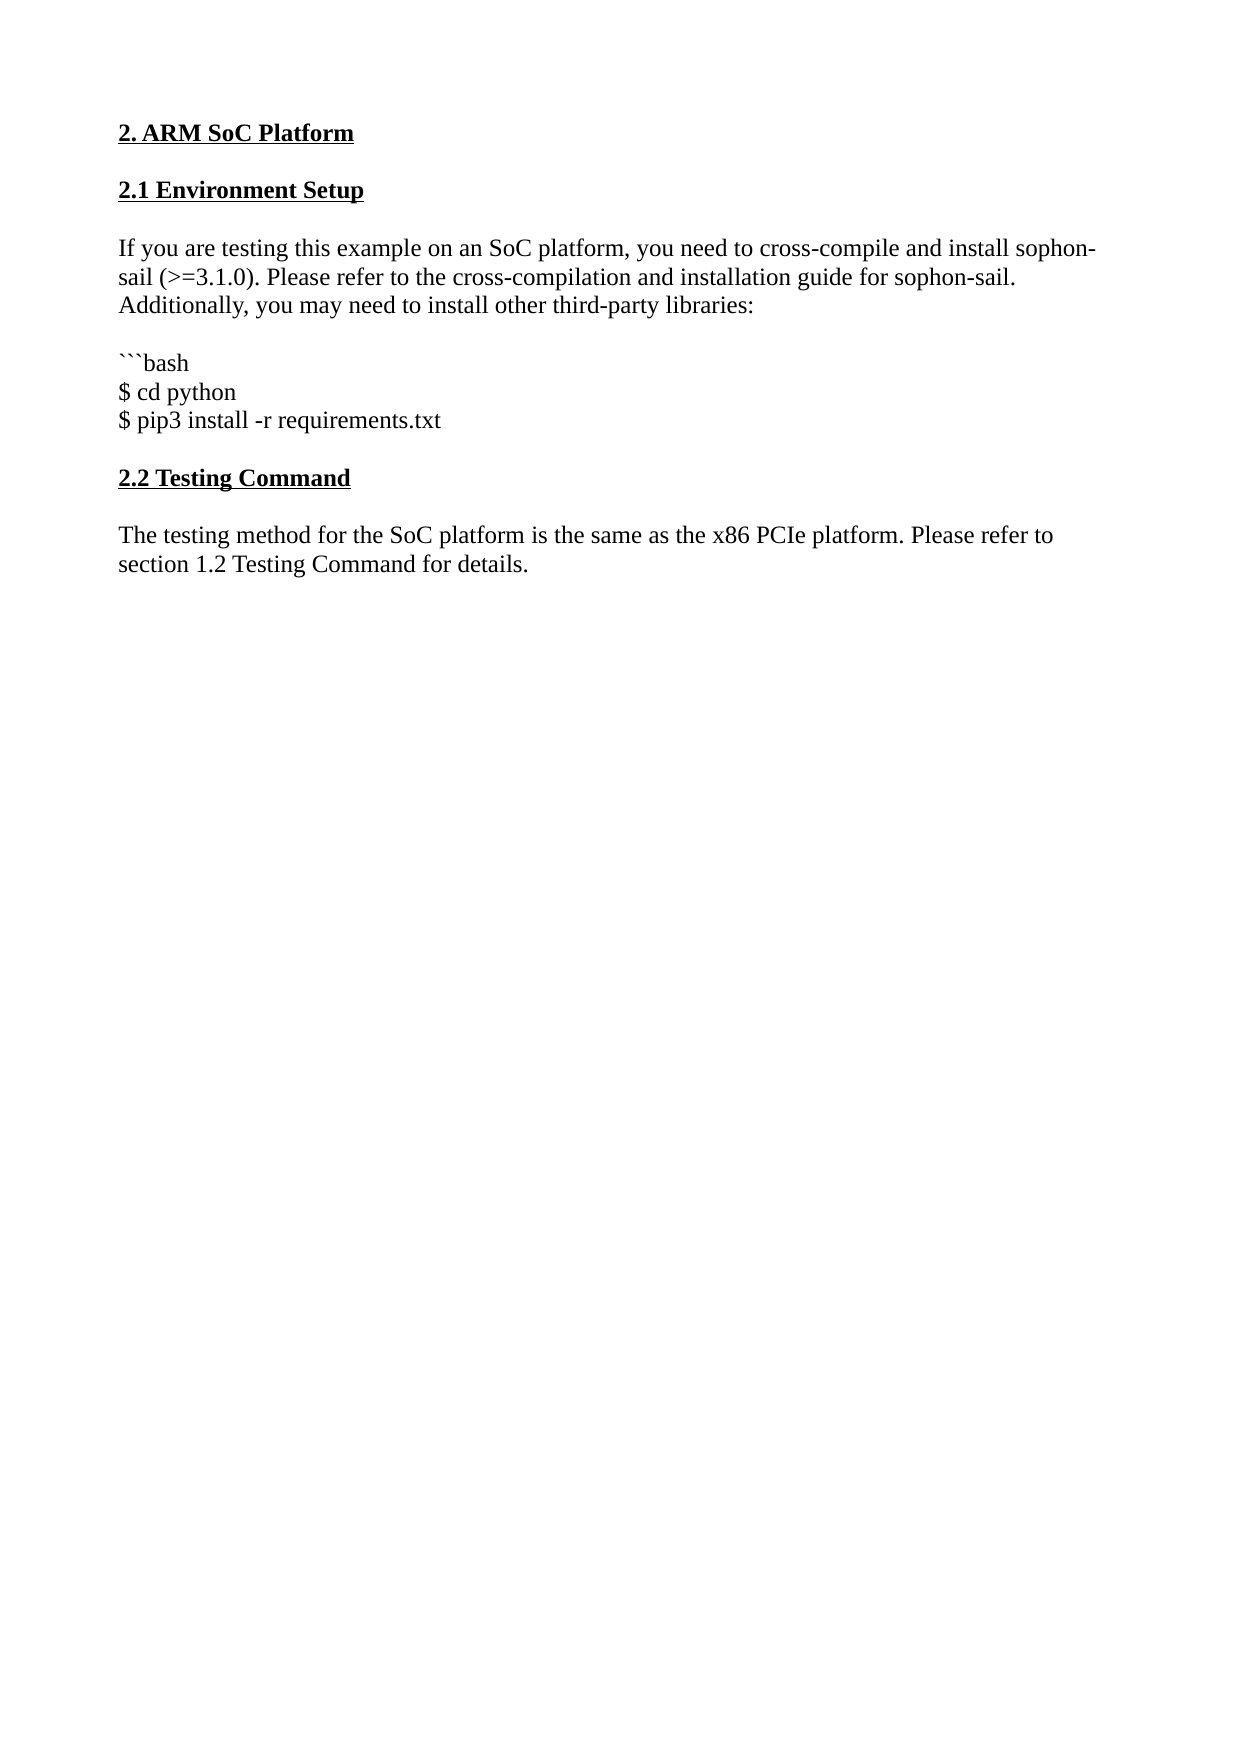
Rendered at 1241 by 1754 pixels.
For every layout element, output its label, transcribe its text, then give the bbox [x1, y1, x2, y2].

text 2. ARM SoC Platform [118, 118, 1122, 147]
text $ pip3 install -r requirements.txt [118, 406, 1122, 434]
text ```bash [118, 348, 1122, 377]
text If you are testing this example on an SoC platform, you need to cross-compile and install sophon-sail (>=3.1.0). Please refer to the cross-compilation and installation guide for sophon-sail. Additionally, you may need to install other third-party libraries: [118, 233, 1122, 319]
text $ cd python [118, 377, 1122, 406]
text 2.1 Environment Setup [118, 176, 1122, 204]
text 2.2 Testing Command [118, 463, 1122, 492]
text The testing method for the SoC platform is the same as the x86 PCIe platform. Please refer to section 1.2 Testing Command for details. [118, 521, 1122, 578]
